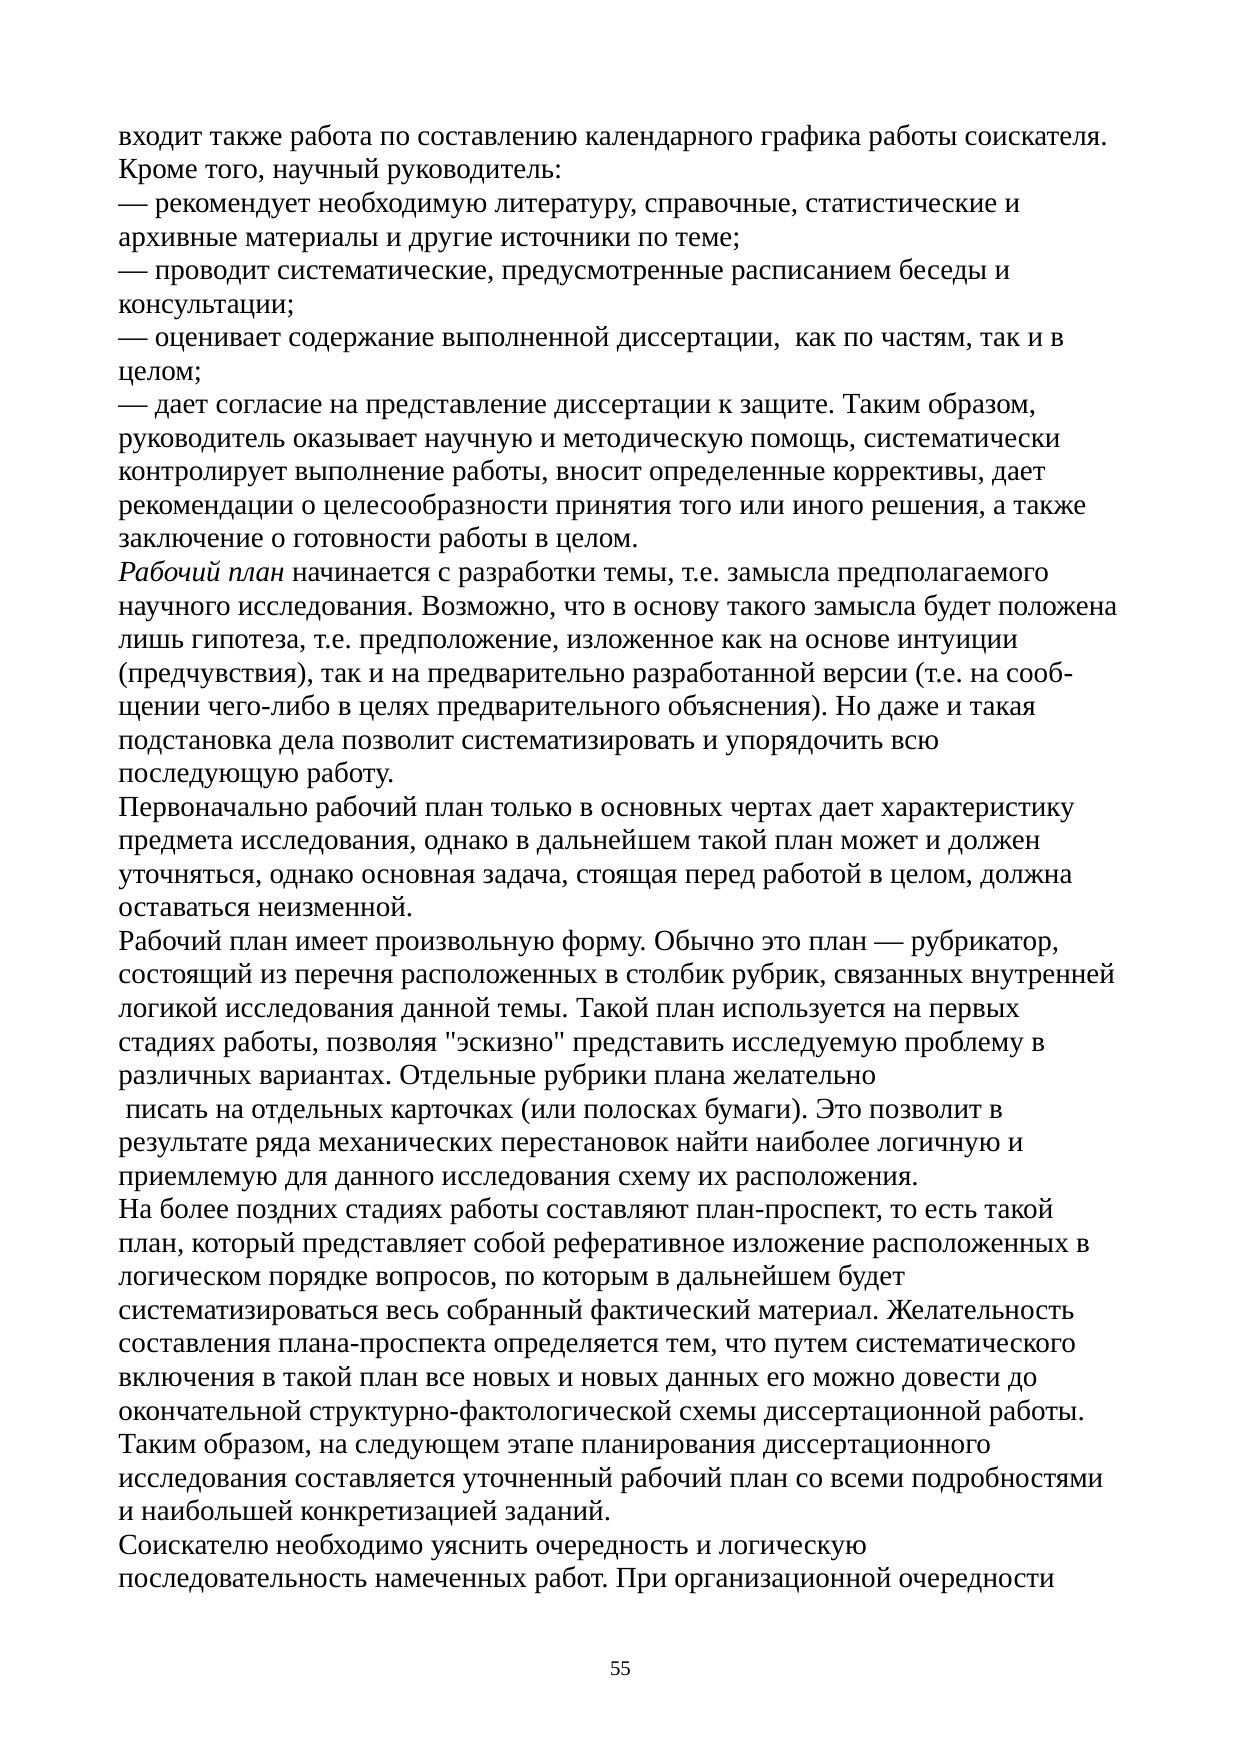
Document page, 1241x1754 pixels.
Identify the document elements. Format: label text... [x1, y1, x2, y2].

text — дает согласие на представление диссертации к защите. Таким образом, руководитель оказывает научную и мето­дическую помощь, систематически контролирует выполнение ра­боты, вносит определенные коррективы, дает рекомендации о целесообразности принятия того или иного решения, а также заключение о готовности работы в целом. [118, 386, 1122, 554]
text Рабочий план начинается с разработки темы, т.е. замысла предполагаемого научного исследования. Возможно, что в ос­нову такого замысла будет положена лишь гипотеза, т.е. пред­положение, изложенное как на основе интуиции (предчувствия), так и на предварительно разработанной версии (т.е. на сооб­щении чего-либо в целях предварительного объяснения). Но да­же и такая подстановка дела позволит систематизировать и упо­рядочить всю последующую работу. [118, 554, 1122, 789]
text писать на отдельных карточках (или полосках бумаги). Это по­зволит в результате ряда механических перестановок найти на­иболее логичную и приемлемую для данного исследования схе­му их расположения. [118, 1091, 1122, 1191]
text Первоначально рабочий план только в основных чертах да­ет характеристику предмета исследования, однако в дальней­шем такой план может и должен уточняться, однако основная задача, стоящая перед работой в целом, должна оставаться не­изменной. [118, 789, 1122, 923]
text входит также работа по со­ставлению календарного графика работы соискателя. Кроме то­го, научный руководитель: [118, 118, 1122, 185]
text — оценивает содержание выполненной диссертации, как по частям, так и в целом; [118, 319, 1122, 386]
text — проводит систематические, предусмотренные расписанием беседы и консультации; [118, 252, 1122, 319]
text Рабочий план имеет произвольную форму. Обычно это план — рубрикатор, состоящий из перечня расположенных в столбик рубрик, связанных внутренней логикой исследования данной темы. Такой план используется на первых стадиях ра­боты, позволяя "эскизно" представить исследуемую проблему в различных вариантах. Отдельные рубрики плана желательно [118, 923, 1122, 1091]
text Таким образом, на следующем этапе планирования диссер­тационного исследования составляется уточненный рабочий план со всеми подробностями и наибольшей конкретизацией заданий. [118, 1426, 1122, 1527]
text Соискателю необходимо уяснить очередность и логическую последовательность намеченных работ. При организационной оче­редности [118, 1527, 1122, 1594]
text На более поздних стадиях работы составляют план-проспект, то есть такой план, который представляет собой реферативное изложение расположенных в логическом порядке вопросов, по которым в дальнейшем будет систематизироваться весь собран­ный фактический материал. Желательность составления плана-проспекта определяется тем, что путем систематического вклю­чения в такой план все новых и новых данных его можно до­вести до окончательной структурно-фактологической схемы дис­сертационной работы. [118, 1191, 1122, 1426]
text — рекомендует необходимую литературу, справочные, стати­стические и архивные материалы и другие источники по теме; [118, 185, 1122, 252]
